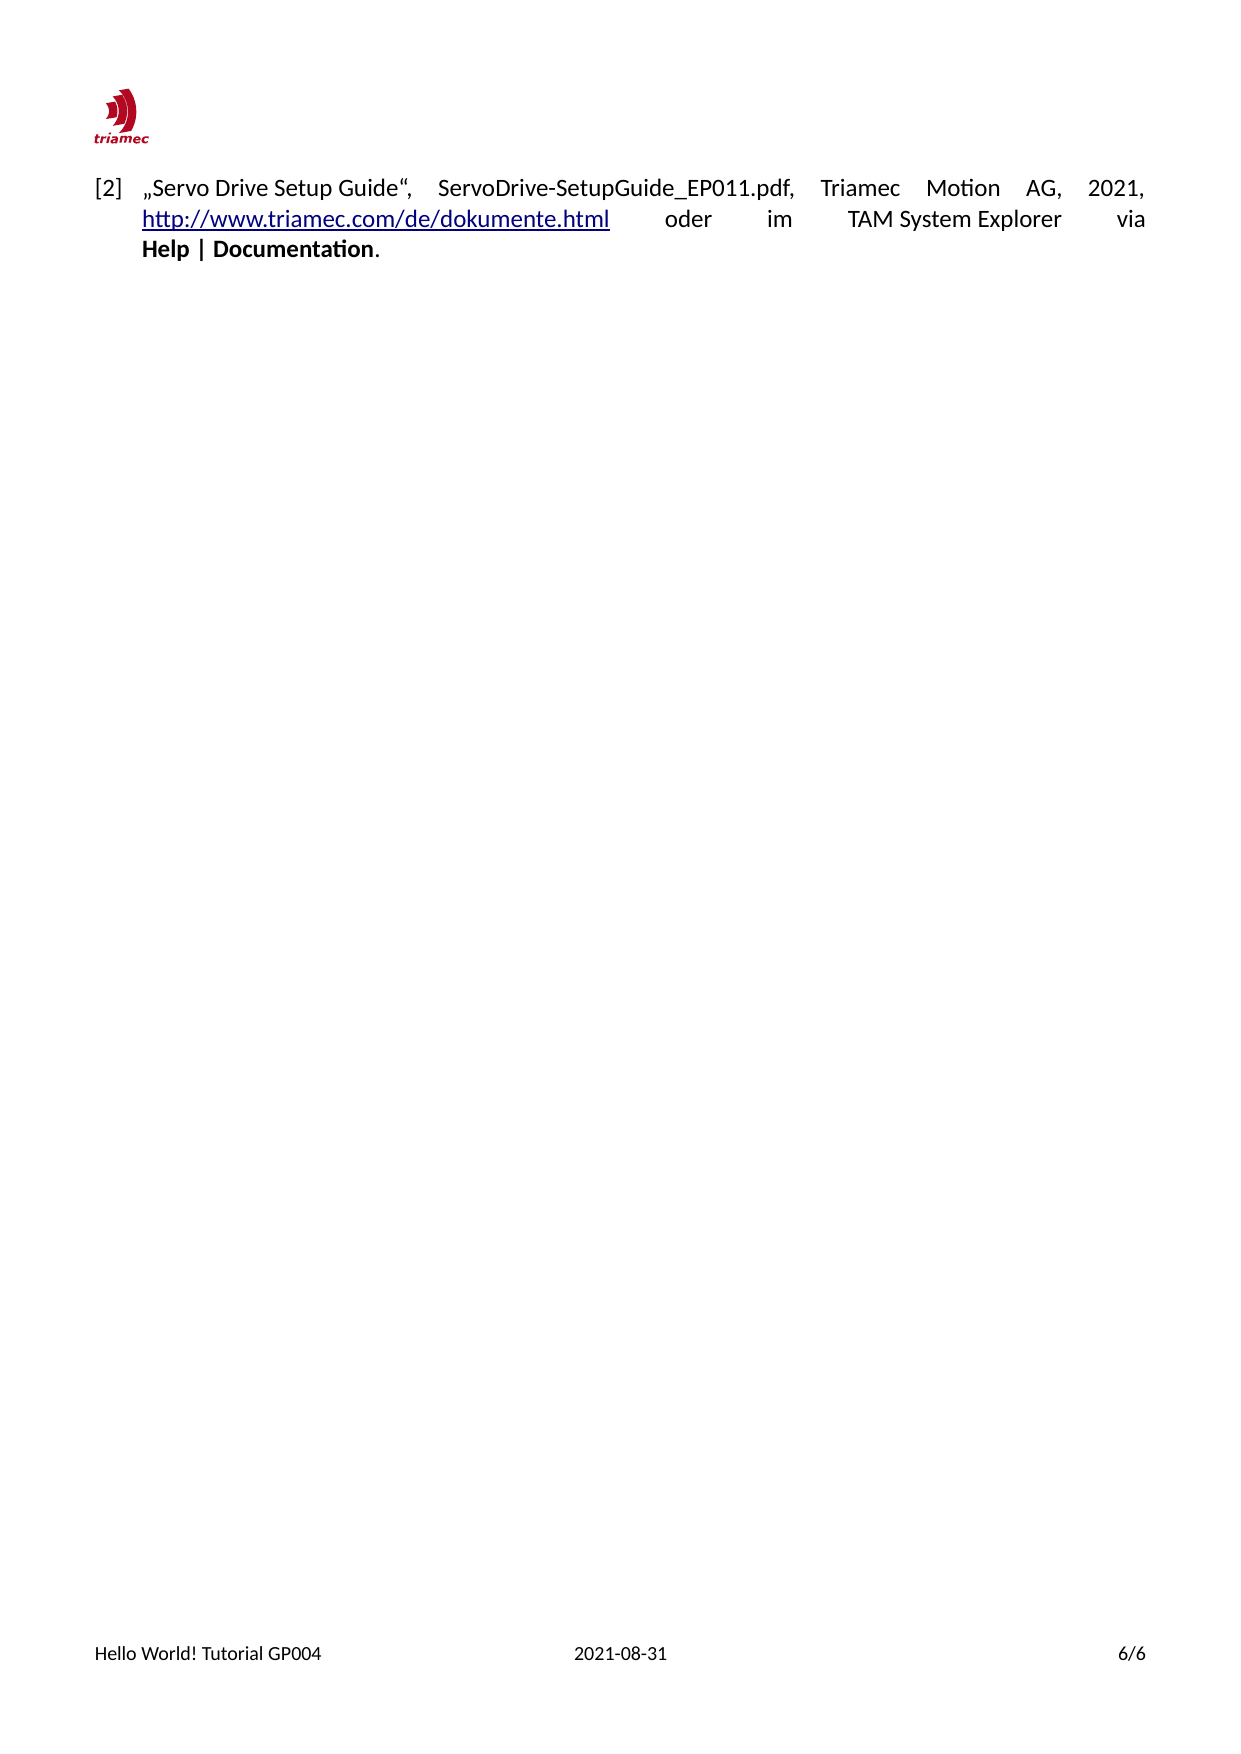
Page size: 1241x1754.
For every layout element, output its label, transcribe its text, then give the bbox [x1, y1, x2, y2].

list „Servo Drive Setup Guide“, ServoDrive-SetupGuide_EP011.pdf, Triamec Motion AG, 2021, http://www.triamec.com/de/dokumente.html oder im TAM System Explorer via Help | Documentation. [94, 172, 1146, 264]
